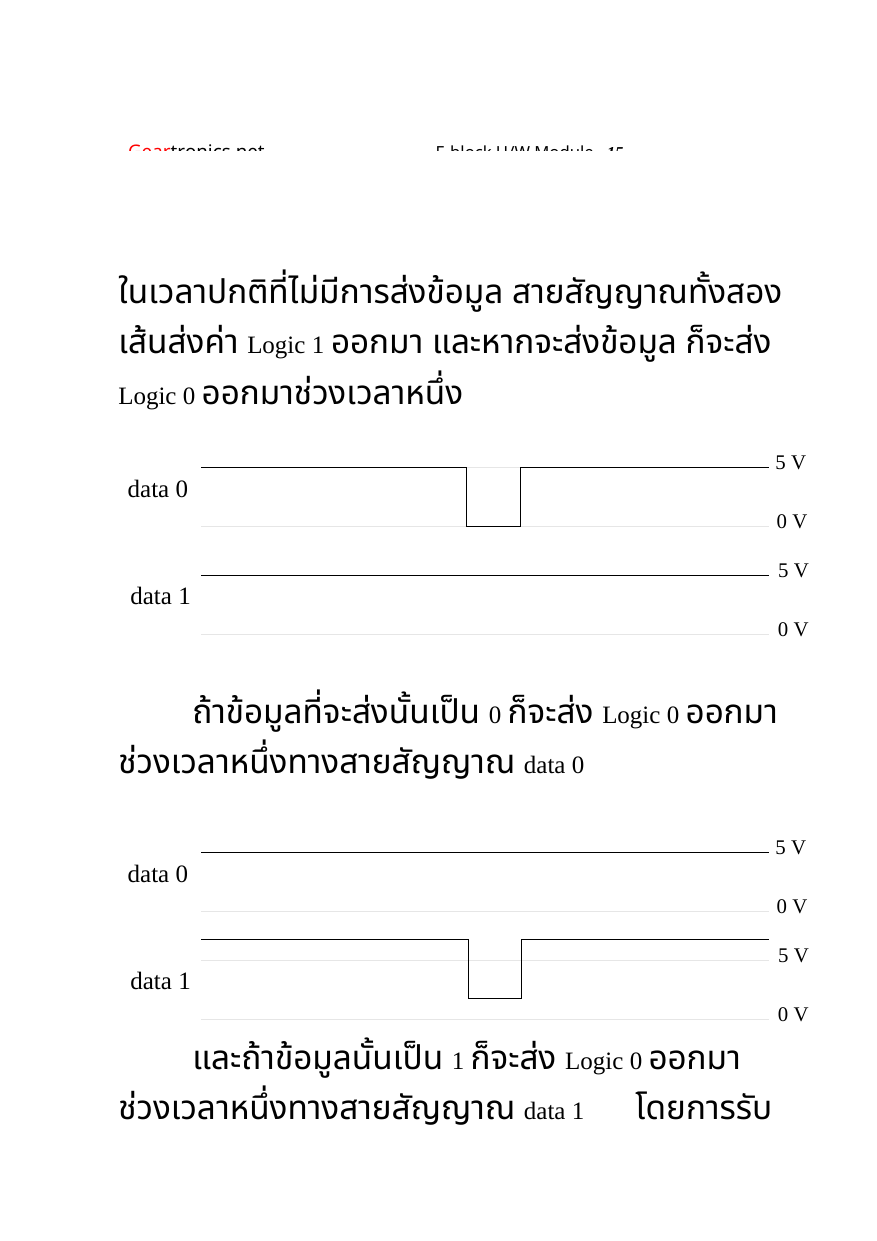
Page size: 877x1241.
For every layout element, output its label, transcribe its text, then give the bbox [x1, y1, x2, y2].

text ในเวลาปกติที่ไม่มีการส่งข้อมูล สายสัญญาณทั้งสองเส้นส่งค่า Logic 1ออกมา และหากจะส่งข้อมูล ก็จะส่ง Logic 0 ออกมาช่วงเวลาหนึ่ง [118, 268, 818, 419]
text และถ้าข้อมูลนั้นเป็น 1 ก็จะส่ง Logic 0 ออกมาช่วงเวลาหนึ่งทางสายสัญญาณ data 1 โดยการรับ [118, 983, 818, 1135]
text ถ้าข้อมูลที่จะส่งนั้นเป็น 0 ก็จะส่ง Logic 0 ออกมาช่วงเวลาหนึ่งทางสายสัญญาณ data 0 [118, 688, 818, 788]
